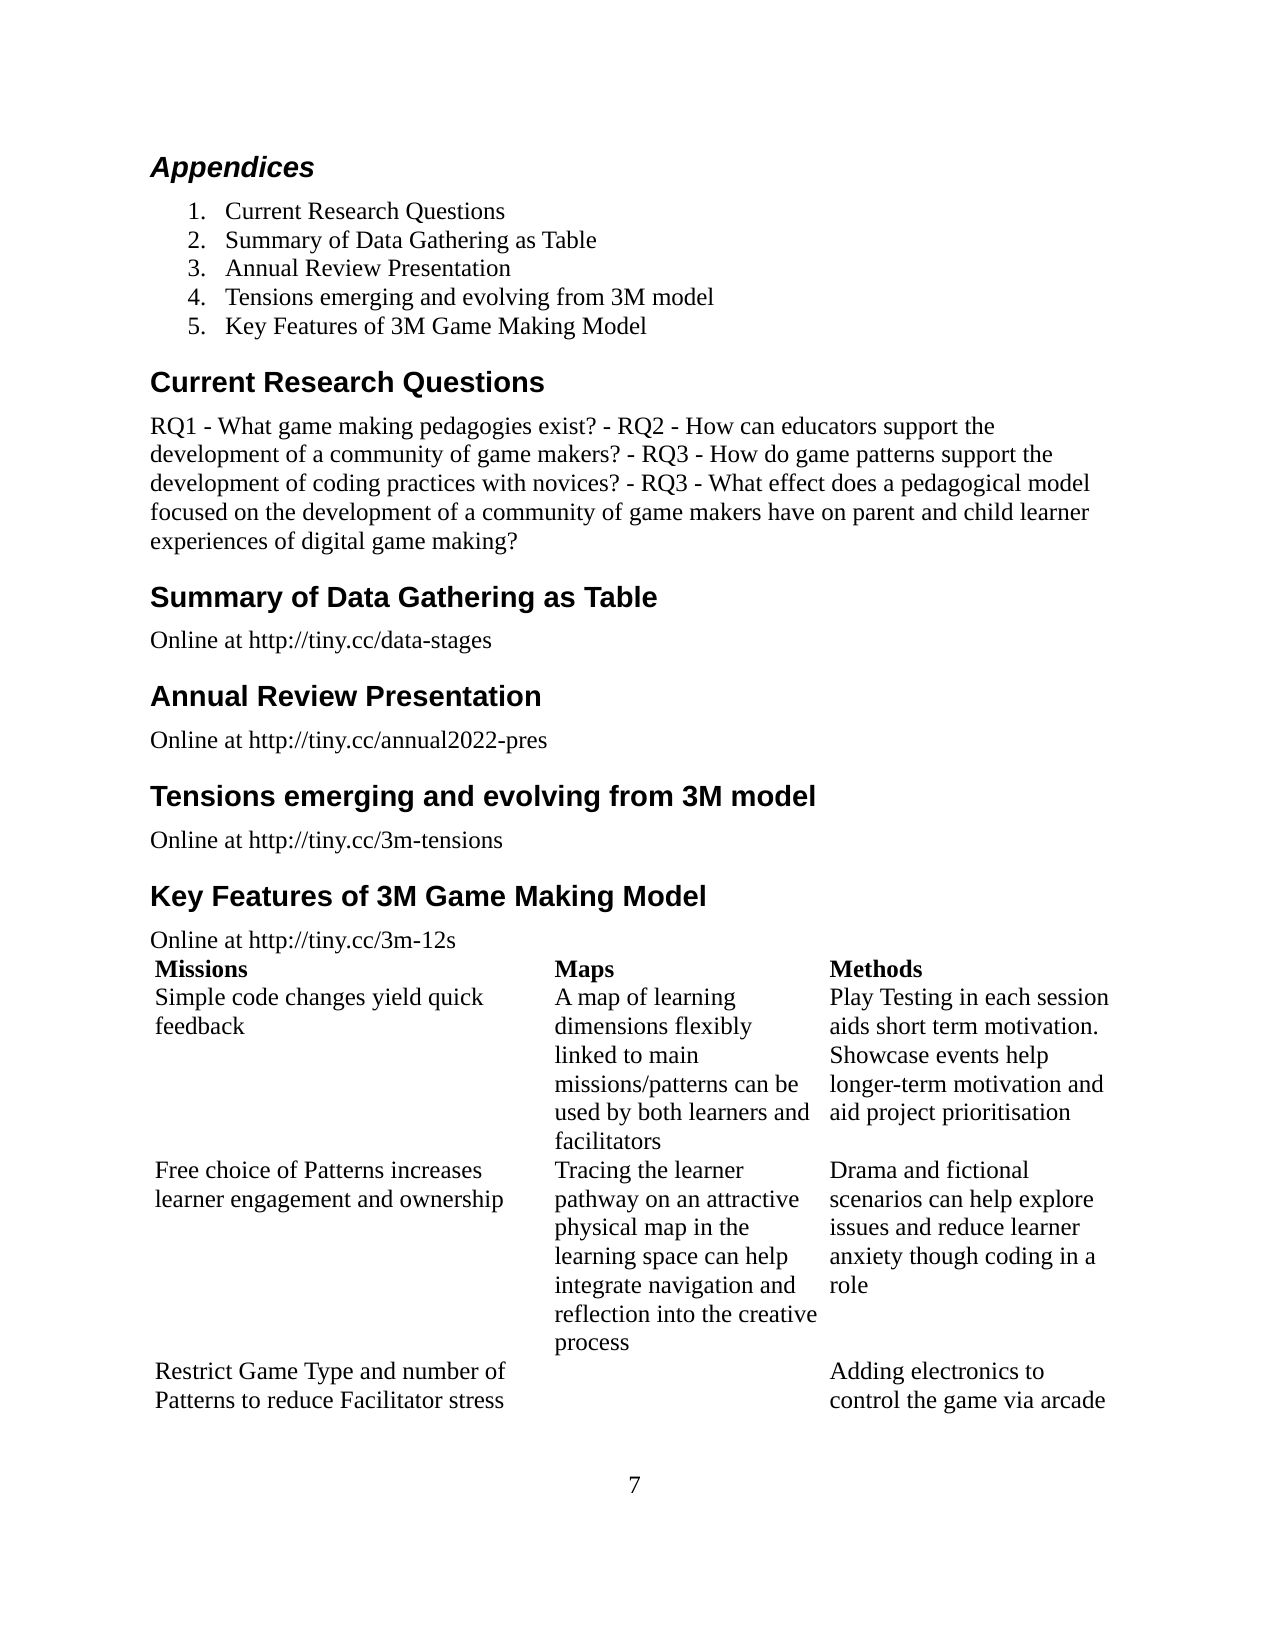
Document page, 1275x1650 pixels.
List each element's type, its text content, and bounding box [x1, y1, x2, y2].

table_cell Free choice of Patterns increases learner engagement and ownership [150, 1155, 550, 1356]
table_cell Tracing the learner pathway on an attractive physical map in the learning space can help integrate navigation and reflection into the creative process [550, 1155, 825, 1356]
subtitle Current Research Questions [150, 365, 1125, 398]
table_cell Play Testing in each session aids short term motivation. Showcase events help longer-term motivation and aid project prioritisation [825, 983, 1125, 1155]
subtitle Key Features of 3M Game Making Model [150, 879, 1125, 912]
list Summary of Data Gathering as Table [187, 225, 1125, 253]
table_cell A map of learning dimensions flexibly linked to main missions/patterns can be used by both learners and facilitators [550, 983, 825, 1155]
table_cell Adding electronics to control the game via arcade [825, 1356, 1125, 1414]
table_cell Restrict Game Type and number of Patterns to reduce Facilitator stress [150, 1356, 550, 1414]
subtitle Summary of Data Gathering as Table [150, 579, 1125, 613]
table_header Missions [150, 954, 550, 982]
table_cell Drama and fictional scenarios can help explore issues and reduce learner anxiety though coding in a role [825, 1155, 1125, 1356]
text RQ1 - What game making pedagogies exist? - RQ2 - How can educators support the development of a community of game makers? - RQ3 - How do game patterns support the development of coding practices with novices? - RQ3 - What effect does a pedagogical model focused on the development of a community of game makers have on parent and child learner experiences of digital game making? [150, 411, 1125, 554]
subtitle Tensions emerging and evolving from 3M model [150, 779, 1125, 813]
table_cell [550, 1356, 825, 1414]
subtitle Appendices [150, 150, 1125, 183]
text Online at http://tiny.cc/3m-12s [150, 925, 1125, 954]
list Tensions emerging and evolving from 3M model [187, 282, 1125, 311]
list Current Research Questions [187, 196, 1125, 225]
table_header Maps [550, 954, 825, 982]
table_cell Simple code changes yield quick feedback [150, 983, 550, 1155]
text Online at http://tiny.cc/data-stages [150, 626, 1125, 654]
list Key Features of 3M Game Making Model [187, 311, 1125, 340]
text Online at http://tiny.cc/annual2022-pres [150, 725, 1125, 754]
text Online at http://tiny.cc/3m-tensions [150, 825, 1125, 854]
list Annual Review Presentation [187, 253, 1125, 282]
subtitle Annual Review Presentation [150, 679, 1125, 713]
table_header Methods [825, 954, 1125, 982]
